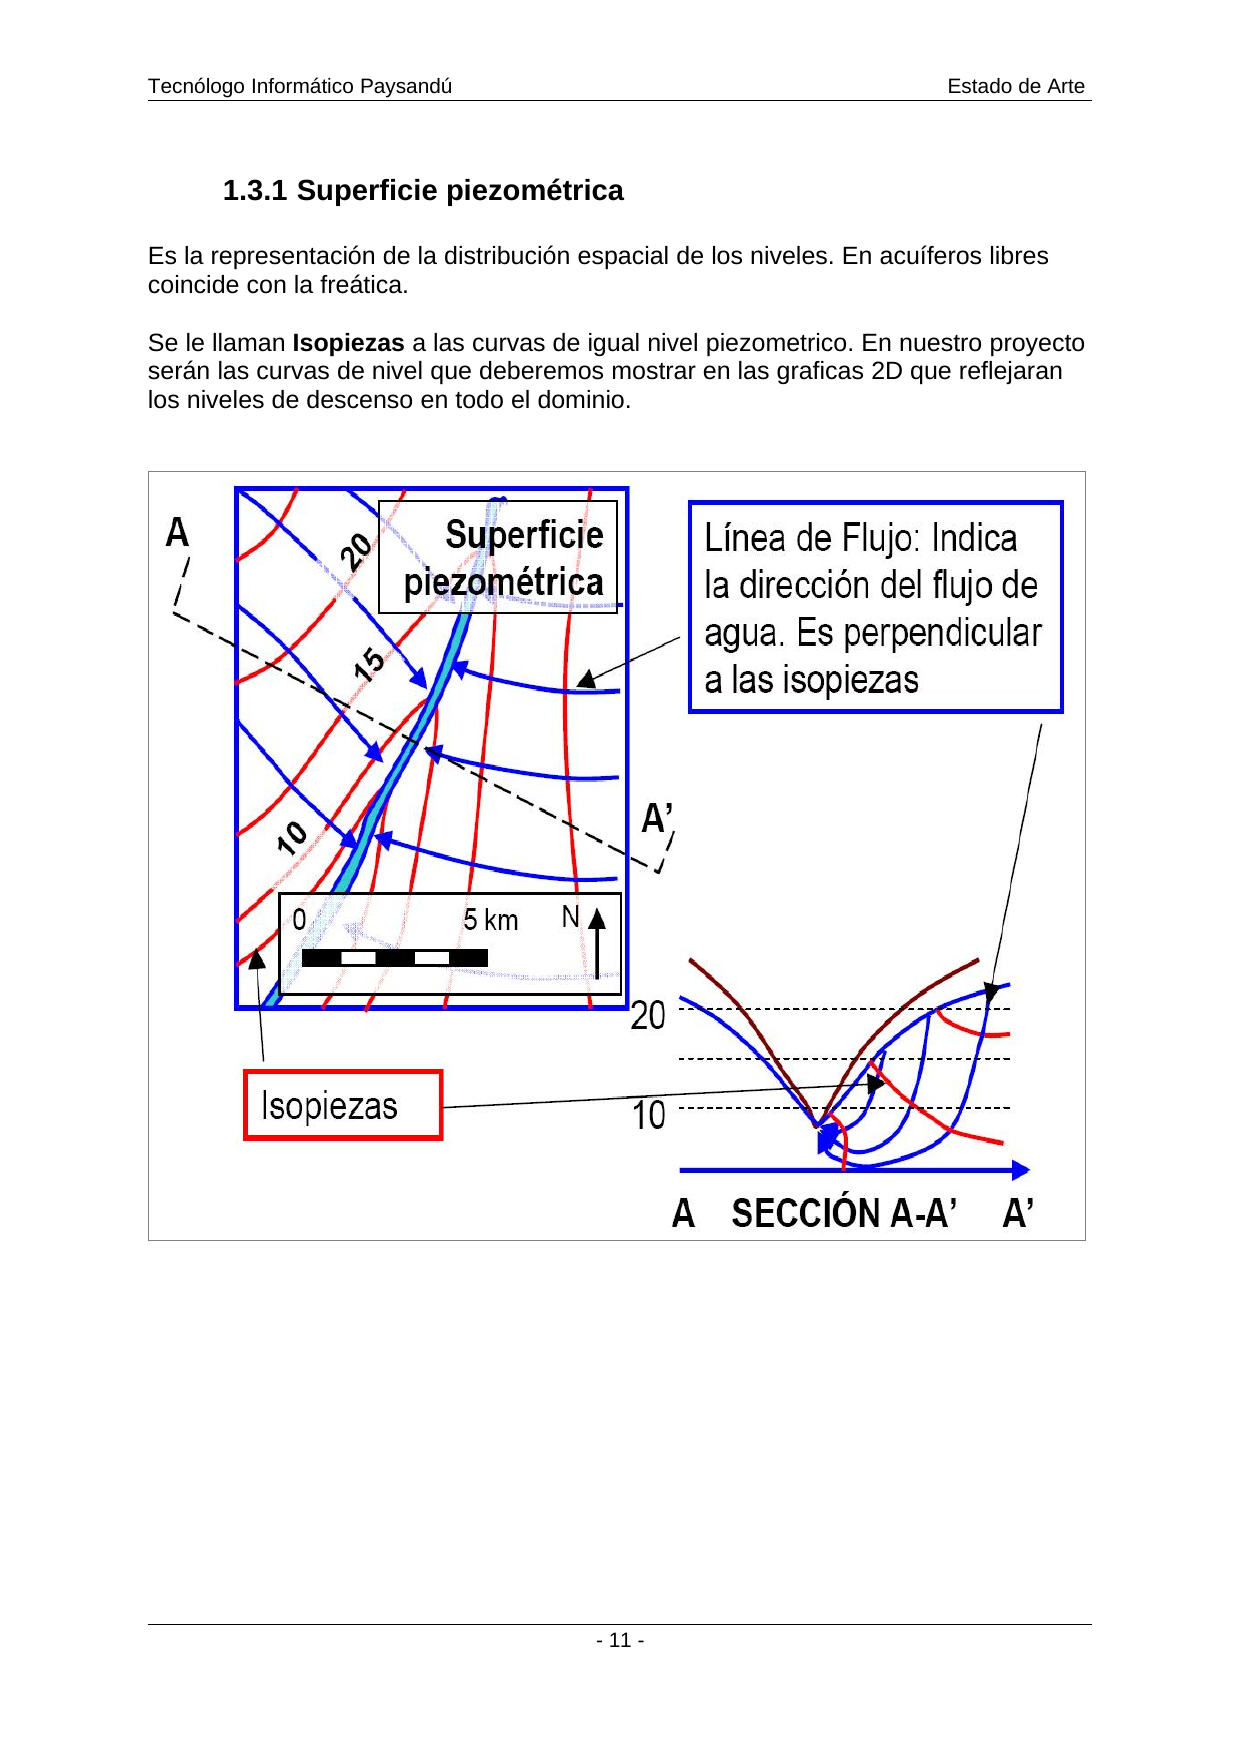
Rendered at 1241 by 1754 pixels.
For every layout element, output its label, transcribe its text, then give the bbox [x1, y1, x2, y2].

subtitle Superficie piezométrica [223, 173, 1092, 206]
text Se le llaman Isopiezas a las curvas de igual nivel piezometrico. En nuestro proyecto serán las curvas de nivel que deberemos mostrar en las graficas 2D que reflejaran los niveles de descenso en todo el dominio. [148, 327, 1092, 414]
text Es la representación de la distribución espacial de los niveles. En acuíferos libres coincide con la freática. [148, 241, 1092, 299]
picture [164, 480, 1070, 1233]
